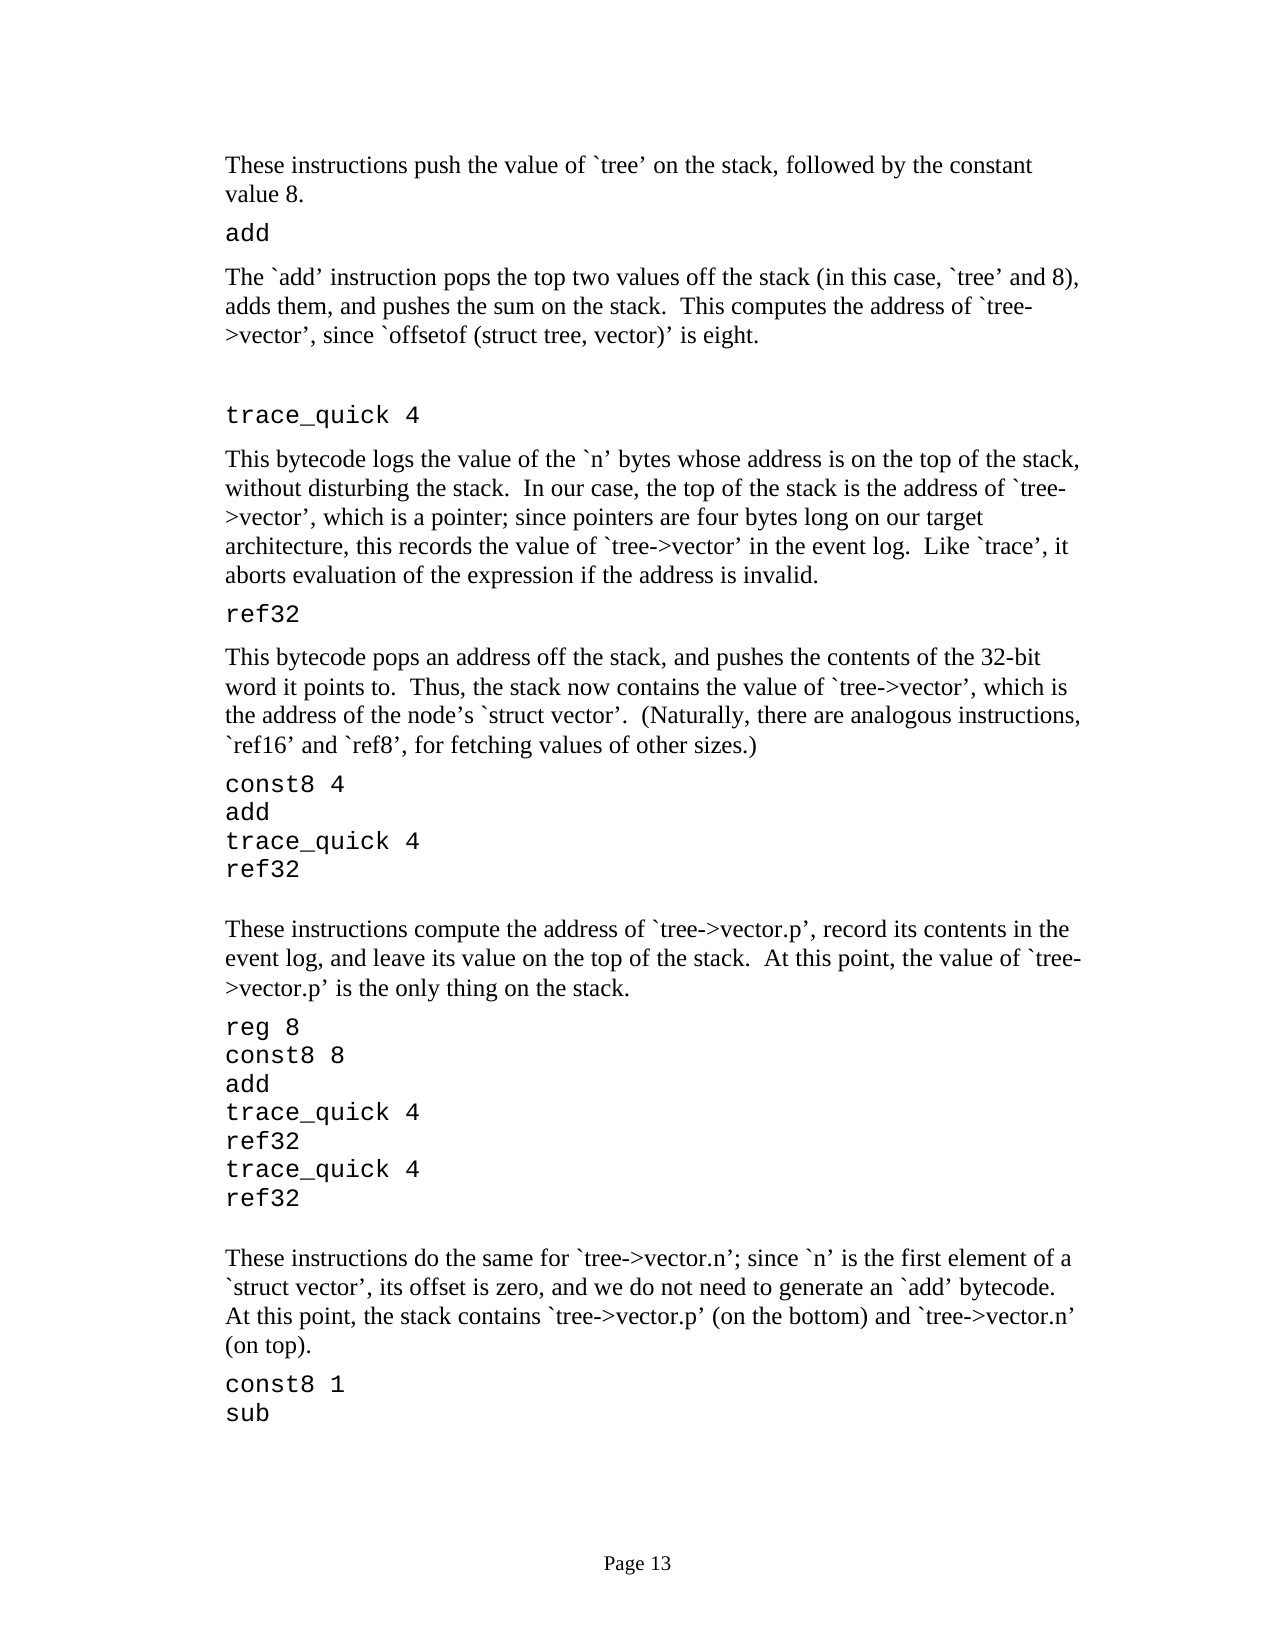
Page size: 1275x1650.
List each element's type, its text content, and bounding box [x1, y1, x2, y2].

list trace_quick 4 [225, 828, 1087, 857]
list ref32 [225, 1128, 1087, 1157]
text These instructions do the same for `tree->vector.n’; since `n’ is the first element of a `struct vector’, its offset is zero, and we do not need to generate an `add’ bytecode. At this point, the stack contains `tree->vector.p’ (on the bottom) and `tree->vector.n’ (on top). [225, 1243, 1087, 1359]
text These instructions push the value of `tree’ on the stack, followed by the constant value 8. [225, 150, 1087, 208]
text This bytecode pops an address off the stack, and pushes the contents of the 32-bit word it points to. Thus, the stack now contains the value of `tree->vector’, which is the address of the node’s `struct vector’. (Naturally, there are analogous instructions, `ref16’ and `ref8’, for fetching values of other sizes.) [225, 642, 1087, 758]
list ref32 [225, 857, 1087, 885]
text These instructions compute the address of `tree->vector.p’, record its contents in the event log, and leave its value on the top of the stack. At this point, the value of `tree->vector.p’ is the only thing on the stack. [225, 914, 1087, 1001]
list trace_quick 4 [225, 1099, 1087, 1128]
list reg 8 [225, 1014, 1087, 1042]
text trace_quick 4 [225, 402, 1087, 431]
text ref32 [225, 601, 1087, 630]
list ref32 [225, 1185, 1087, 1214]
list sub [225, 1400, 1087, 1429]
list add [225, 799, 1087, 828]
list const8 4 [225, 771, 1087, 799]
text add [225, 221, 1087, 249]
list add [225, 1071, 1087, 1099]
text This bytecode logs the value of the `n’ bytes whose address is on the top of the stack, without disturbing the stack. In our case, the top of the stack is the address of `tree->vector’, which is a pointer; since pointers are four bytes long on our target architecture, this records the value of `tree->vector’ in the event log. Like `trace’, it aborts evaluation of the expression if the address is invalid. [225, 443, 1087, 589]
list const8 1 [225, 1372, 1087, 1400]
list trace_quick 4 [225, 1157, 1087, 1185]
text The `add’ instruction pops the top two values off the stack (in this case, `tree’ and 8), adds them, and pushes the sum on the stack. This computes the address of `tree->vector’, since `offsetof (struct tree, vector)’ is eight. [225, 262, 1087, 349]
list const8 8 [225, 1042, 1087, 1071]
